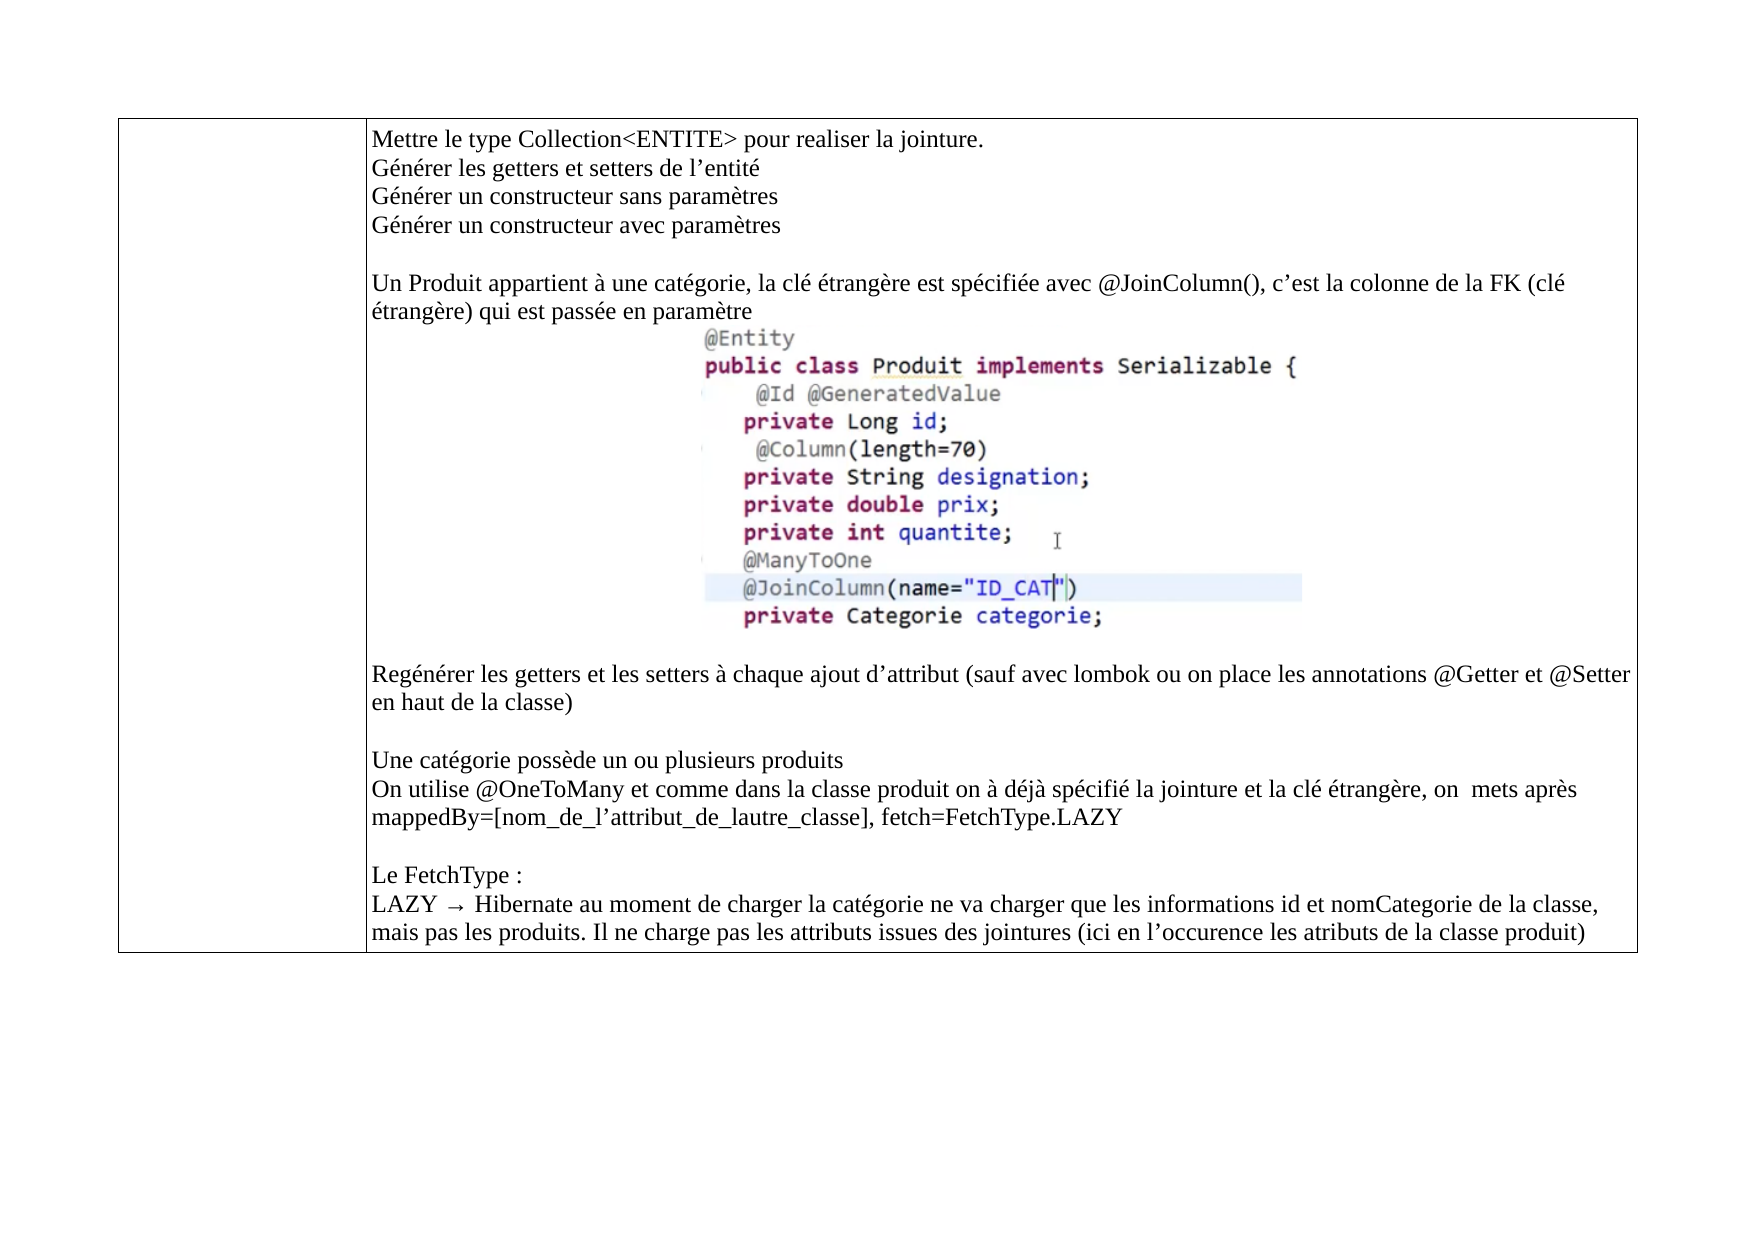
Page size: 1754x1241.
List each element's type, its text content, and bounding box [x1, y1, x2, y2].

table_cell [119, 119, 366, 952]
table_cell Mettre le type Collection<ENTITE> pour realiser la jointure. Générer les getters et setters de l’entité Générer un constructeur sans paramètres Générer un constructeur avec paramètres Un Produit appartient à une catégorie, la clé étrangère est spécifiée avec @JoinColumn(), c’est la colonne de la FK (clé étrangère) qui est passée en paramètre Regénérer les getters et les setters à chaque ajout d’attribut (sauf avec lombok ou on place les annotations @Getter et @Setter en haut de la classe) Une catégorie possède un ou plusieurs produits On utilise @OneToMany et comme dans la classe produit on à déjà spécifié la jointure et la clé étrangère, on mets après mappedBy=[nom_de_l’attribut_de_lautre_classe], fetch=FetchType.LAZY Le FetchType : LAZY → Hibernate au moment de charger la catégorie ne va charger que les informations id et nomCategorie de la classe, mais pas les produits. Il ne charge pas les attributs issues des jointures (ici en l’occurence les atributs de la classe produit) [367, 119, 1637, 952]
picture [701, 325, 1303, 630]
